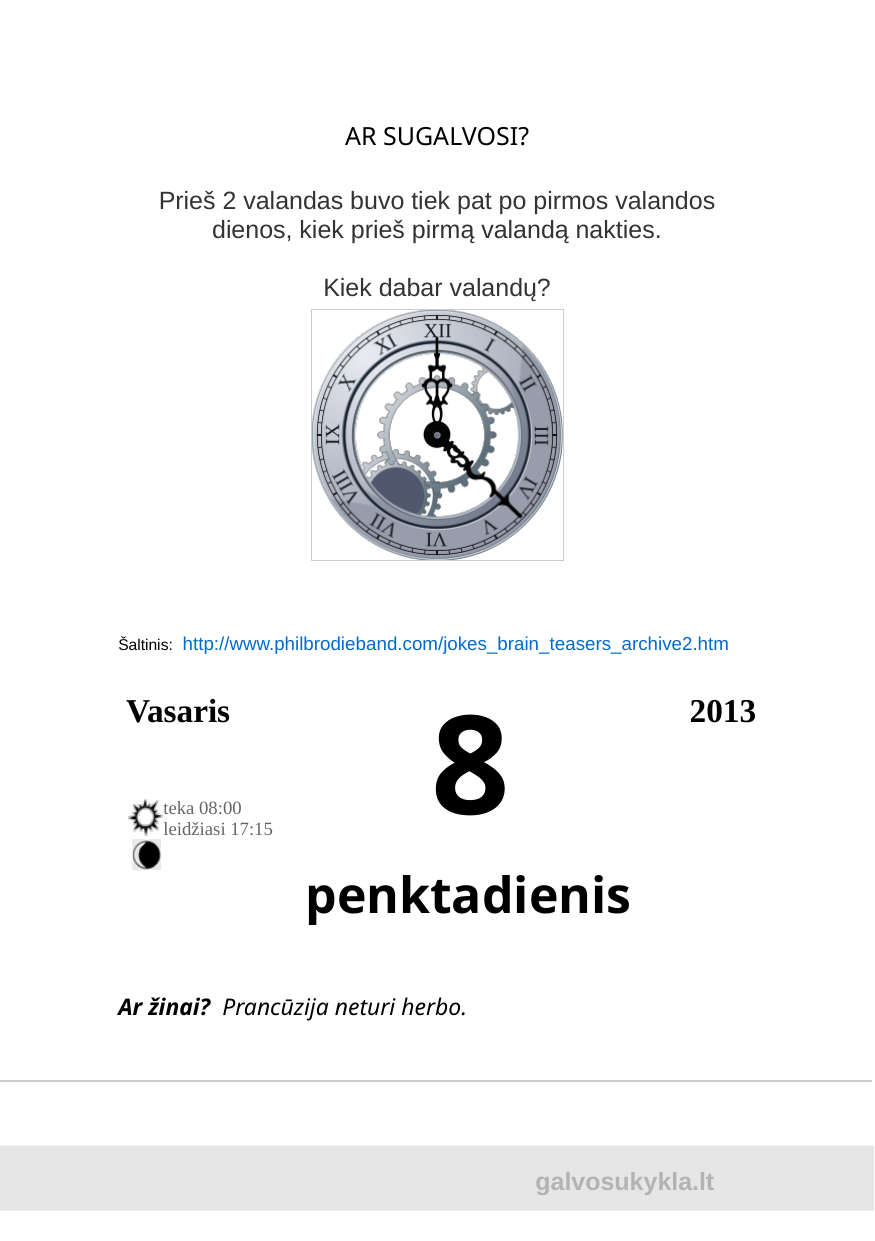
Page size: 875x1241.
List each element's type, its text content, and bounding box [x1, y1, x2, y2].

text AR SUGALVOSI? [118, 118, 756, 152]
table_header Vasaris [118, 667, 298, 799]
text Prieš 2 valandas buvo tiek pat po pirmos valandos dienos, kiek prieš pirmą valandą nakties. [118, 186, 756, 244]
table_header 8 penktadienis [299, 667, 638, 928]
picture [312, 310, 563, 560]
text Kiek dabar valandų? [118, 244, 756, 301]
text Šaltinis: http://www.philbrodieband.com/jokes_brain_teasers_archive2.htm [118, 633, 756, 654]
text Ar žinai? Prancūzija neturi herbo. [118, 991, 756, 1022]
table_header 2013 [638, 667, 756, 928]
table_header teka 08:00 leidžiasi 17:15 [118, 800, 298, 928]
